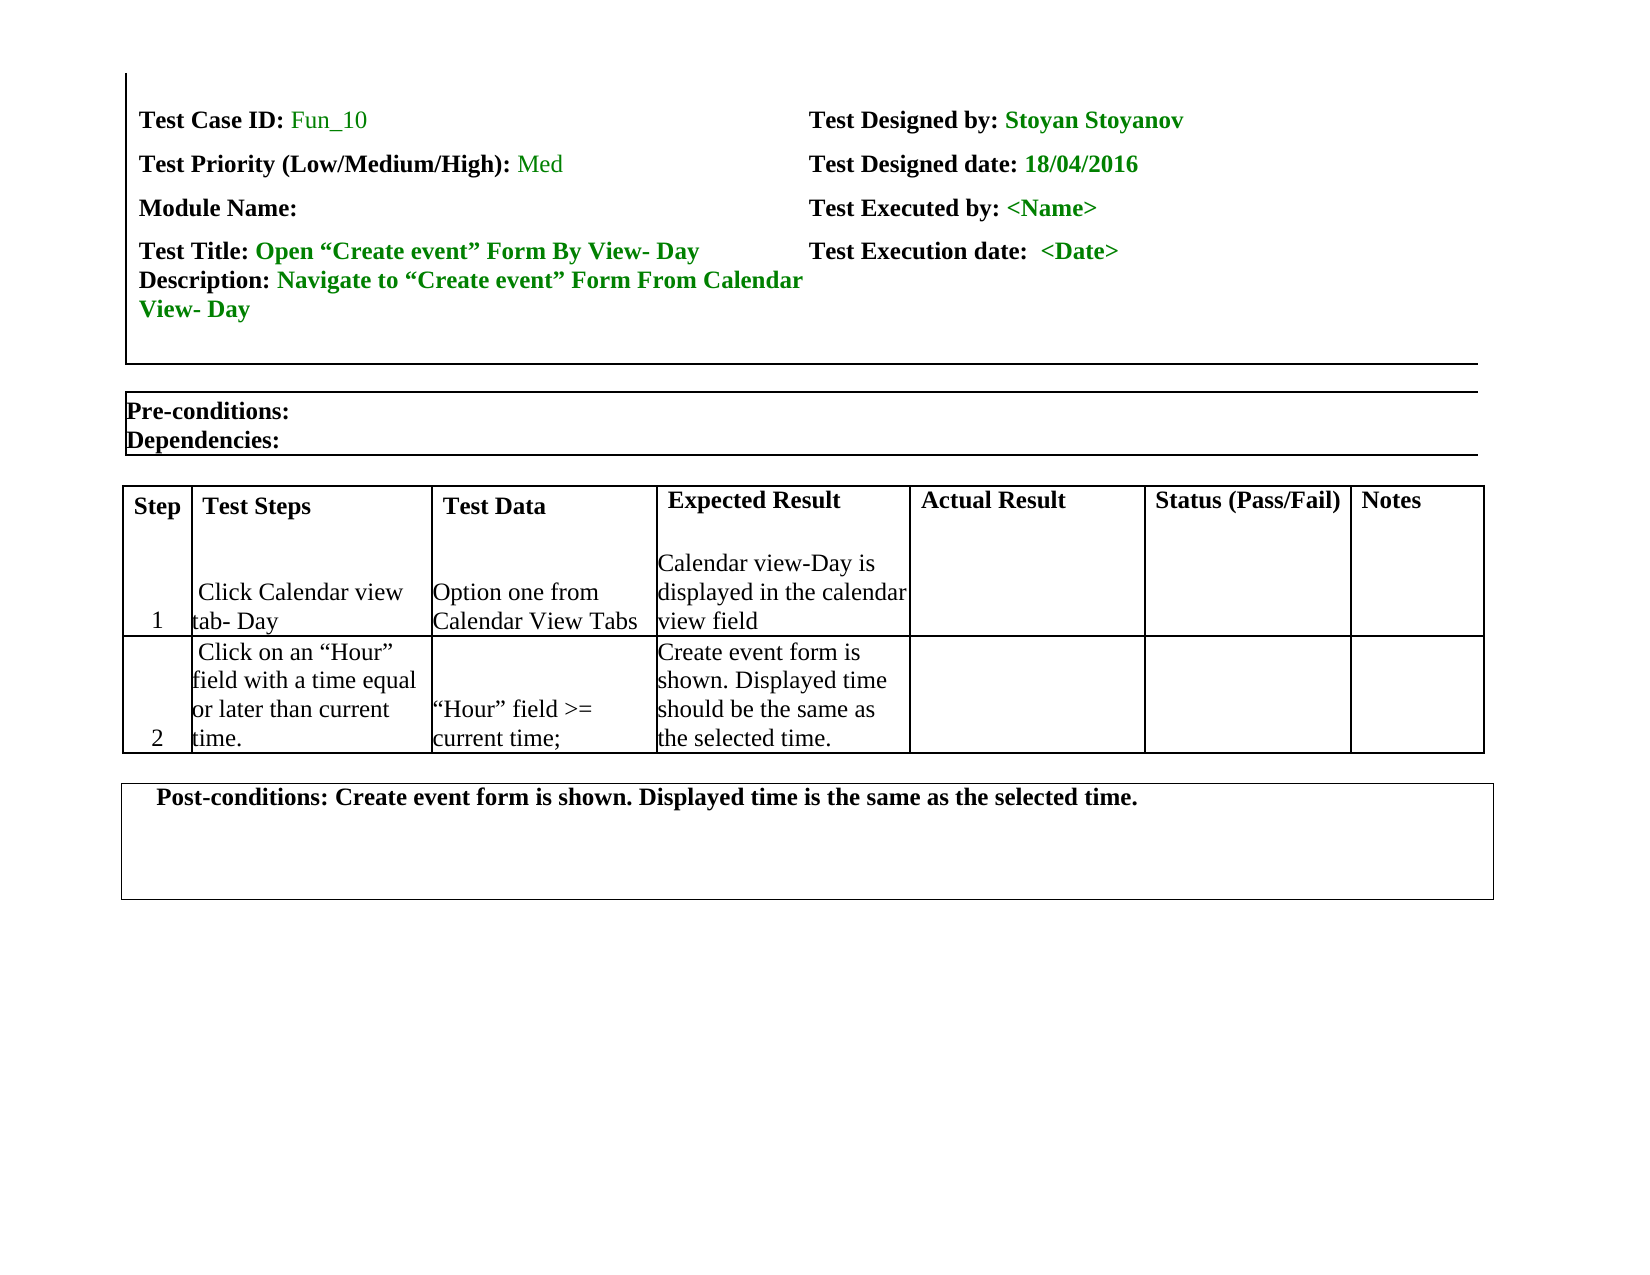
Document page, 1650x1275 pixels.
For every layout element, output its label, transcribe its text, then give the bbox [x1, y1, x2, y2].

table_cell Dependencies: [127, 425, 1478, 454]
table_header Expected Result [658, 487, 909, 519]
table_cell [1146, 520, 1350, 634]
table_cell [1352, 637, 1483, 752]
text Post-conditions: Create event form is shown. Displayed time is the same as the selected time. [156, 784, 1493, 810]
table_cell Module Name: [127, 178, 808, 221]
table_cell [127, 323, 808, 363]
table_cell Option one from Calendar View Tabs [433, 520, 656, 634]
table_header Actual Result [911, 487, 1144, 519]
table_cell Test Executed by: <Name> [809, 178, 1478, 221]
table_header Test Steps [193, 487, 431, 519]
table_cell 2 [124, 637, 191, 752]
table_cell Test Priority (Low/Medium/High): Med [127, 134, 808, 178]
table_header Test Data [433, 487, 656, 519]
table_header Notes [1352, 487, 1483, 519]
table_cell [126, 365, 808, 391]
table_cell Pre-conditions: [127, 393, 1478, 424]
table_header Test Case ID: Fun_10 [127, 73, 808, 134]
table_header Test Designed by: Stoyan Stoyanov [809, 73, 1478, 134]
table_cell Description: Navigate to “Create event” Form From Calendar View- Day [127, 265, 808, 323]
table_cell Calendar view-Day is displayed in the calendar view field [658, 520, 909, 634]
table_cell [911, 520, 1144, 634]
table_cell Test Execution date: <Date> [809, 221, 1478, 265]
table_cell Click Calendar view tab- Day [193, 520, 431, 634]
table_cell Create event form is shown. Displayed time should be the same as the selected time. [658, 637, 909, 752]
table_cell [809, 365, 1478, 391]
table_cell “Hour” field >= current time; [433, 637, 656, 752]
table_cell [1352, 520, 1483, 634]
table_cell Click on an “Hour” field with a time equal or later than current time. [193, 637, 431, 752]
table_cell [911, 637, 1144, 752]
table_cell Test Designed date: 18/04/2016 [809, 134, 1478, 178]
table_cell 1 [124, 520, 191, 634]
table_cell [809, 323, 1478, 363]
table_header Step [124, 487, 191, 519]
table_cell [1146, 637, 1350, 752]
table_header Status (Pass/Fail) [1146, 487, 1350, 519]
table_cell Test Title: Open “Create event” Form By View- Day [127, 221, 808, 265]
table_cell [809, 265, 1478, 323]
